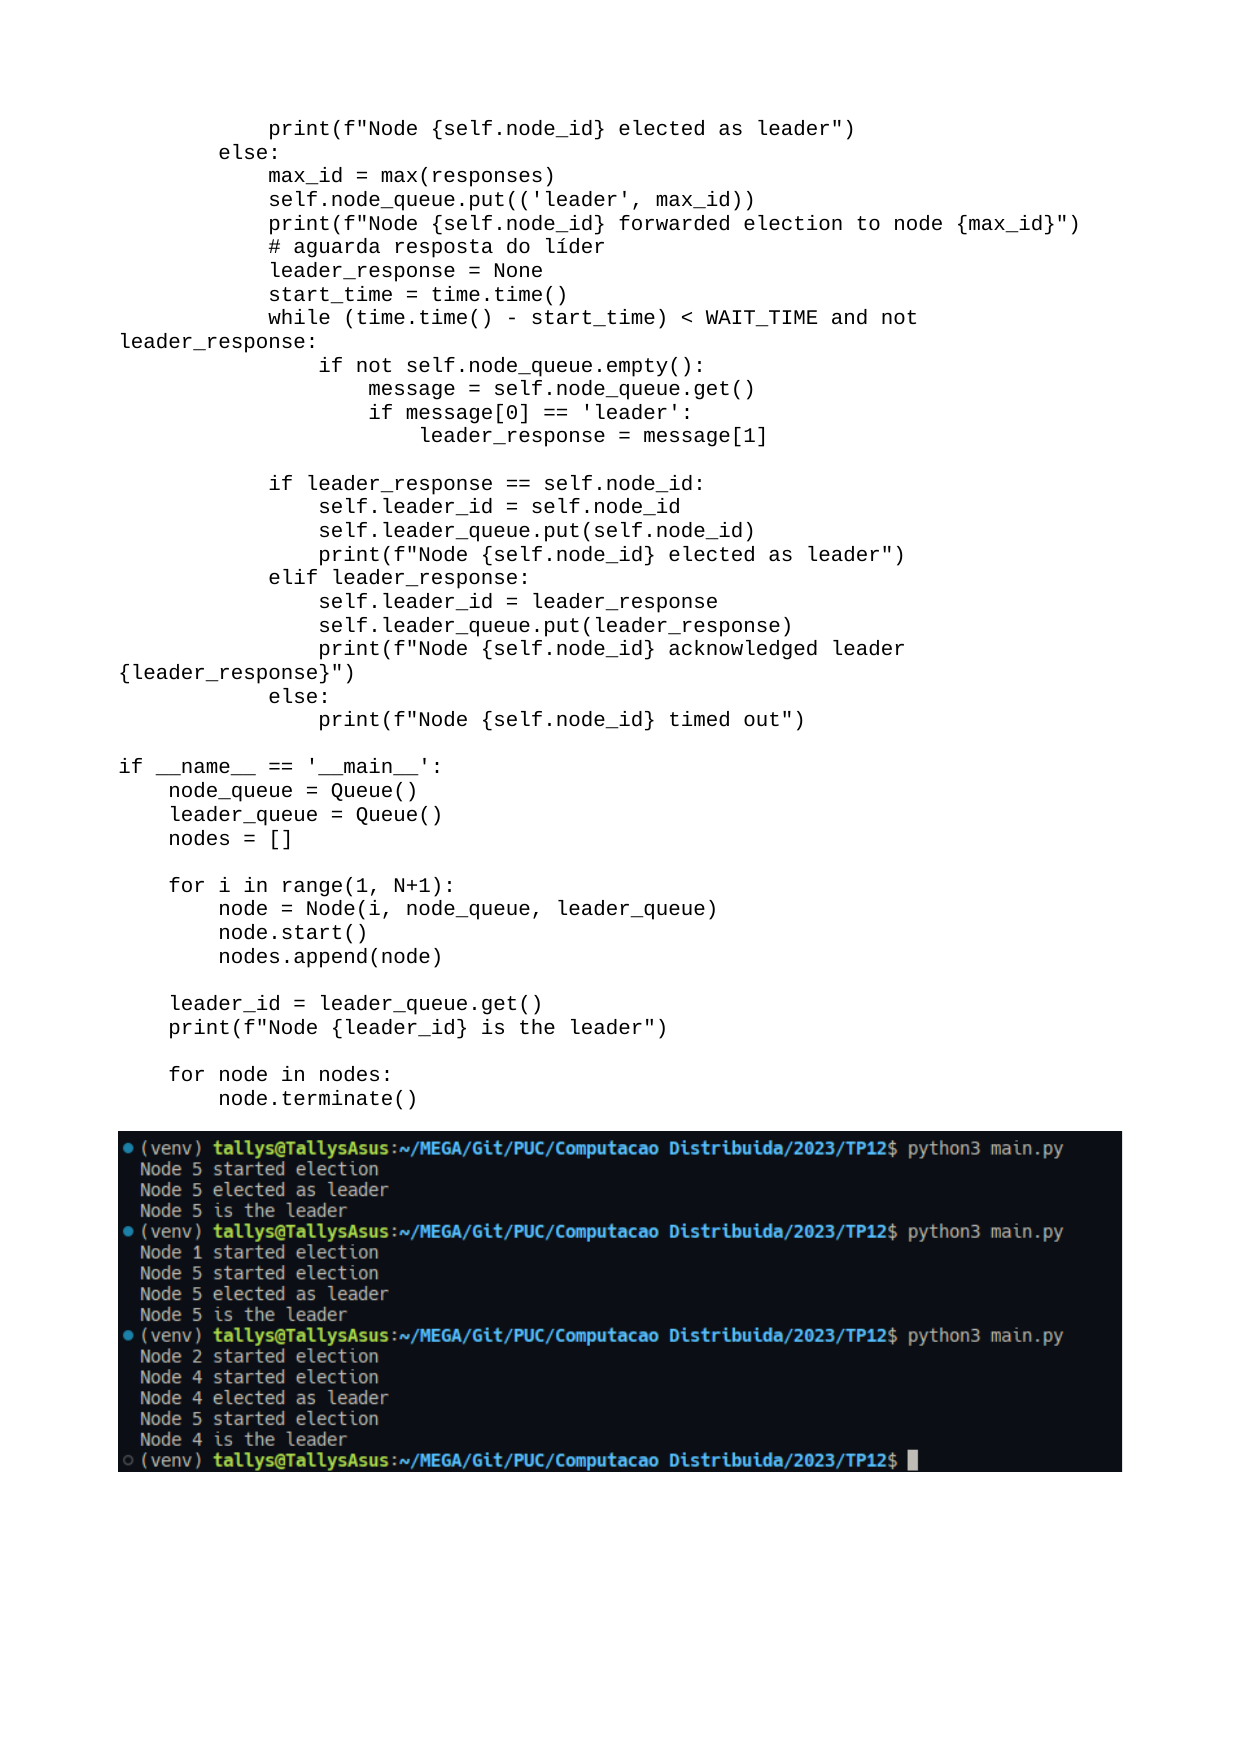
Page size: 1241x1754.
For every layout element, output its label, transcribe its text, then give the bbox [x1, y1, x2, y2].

text node.start() [118, 922, 1122, 946]
text nodes.append(node) [118, 946, 1122, 969]
text print(f"Node {self.node_id} elected as leader") [118, 118, 1122, 142]
text print(f"Node {self.node_id} timed out") [118, 709, 1122, 733]
text if message[0] == 'leader': [118, 402, 1122, 426]
text print(f"Node {self.node_id} forwarded election to node {max_id}") [118, 213, 1122, 236]
text self.leader_id = leader_response [118, 591, 1122, 615]
text print(f"Node {leader_id} is the leader") [118, 1017, 1122, 1040]
text self.leader_queue.put(self.node_id) [118, 520, 1122, 544]
text for i in range(1, N+1): [118, 875, 1122, 898]
text node = Node(i, node_queue, leader_queue) [118, 898, 1122, 922]
text leader_id = leader_queue.get() [118, 993, 1122, 1017]
text elif leader_response: [118, 567, 1122, 591]
text node.terminate() [118, 1088, 1122, 1111]
text max_id = max(responses) [118, 165, 1122, 189]
text else: [118, 142, 1122, 165]
text leader_response = message[1] [118, 426, 1122, 449]
text self.leader_queue.put(leader_response) [118, 615, 1122, 638]
text print(f"Node {self.node_id} elected as leader") [118, 544, 1122, 567]
picture [118, 1131, 1123, 1472]
text node_queue = Queue() [118, 780, 1122, 804]
text self.node_queue.put(('leader', max_id)) [118, 189, 1122, 213]
text message = self.node_queue.get() [118, 378, 1122, 402]
text start_time = time.time() [118, 284, 1122, 307]
text leader_queue = Queue() [118, 804, 1122, 827]
text for node in nodes: [118, 1064, 1122, 1088]
text while (time.time() - start_time) < WAIT_TIME and not leader_response: [118, 307, 1122, 354]
text # aguarda resposta do líder [118, 236, 1122, 260]
text if not self.node_queue.empty(): [118, 354, 1122, 378]
text leader_response = None [118, 260, 1122, 284]
text if leader_response == self.node_id: [118, 473, 1122, 496]
text if __name__ == '__main__': [118, 757, 1122, 780]
text nodes = [] [118, 827, 1122, 851]
text else: [118, 686, 1122, 709]
text self.leader_id = self.node_id [118, 496, 1122, 520]
text print(f"Node {self.node_id} acknowledged leader {leader_response}") [118, 638, 1122, 686]
